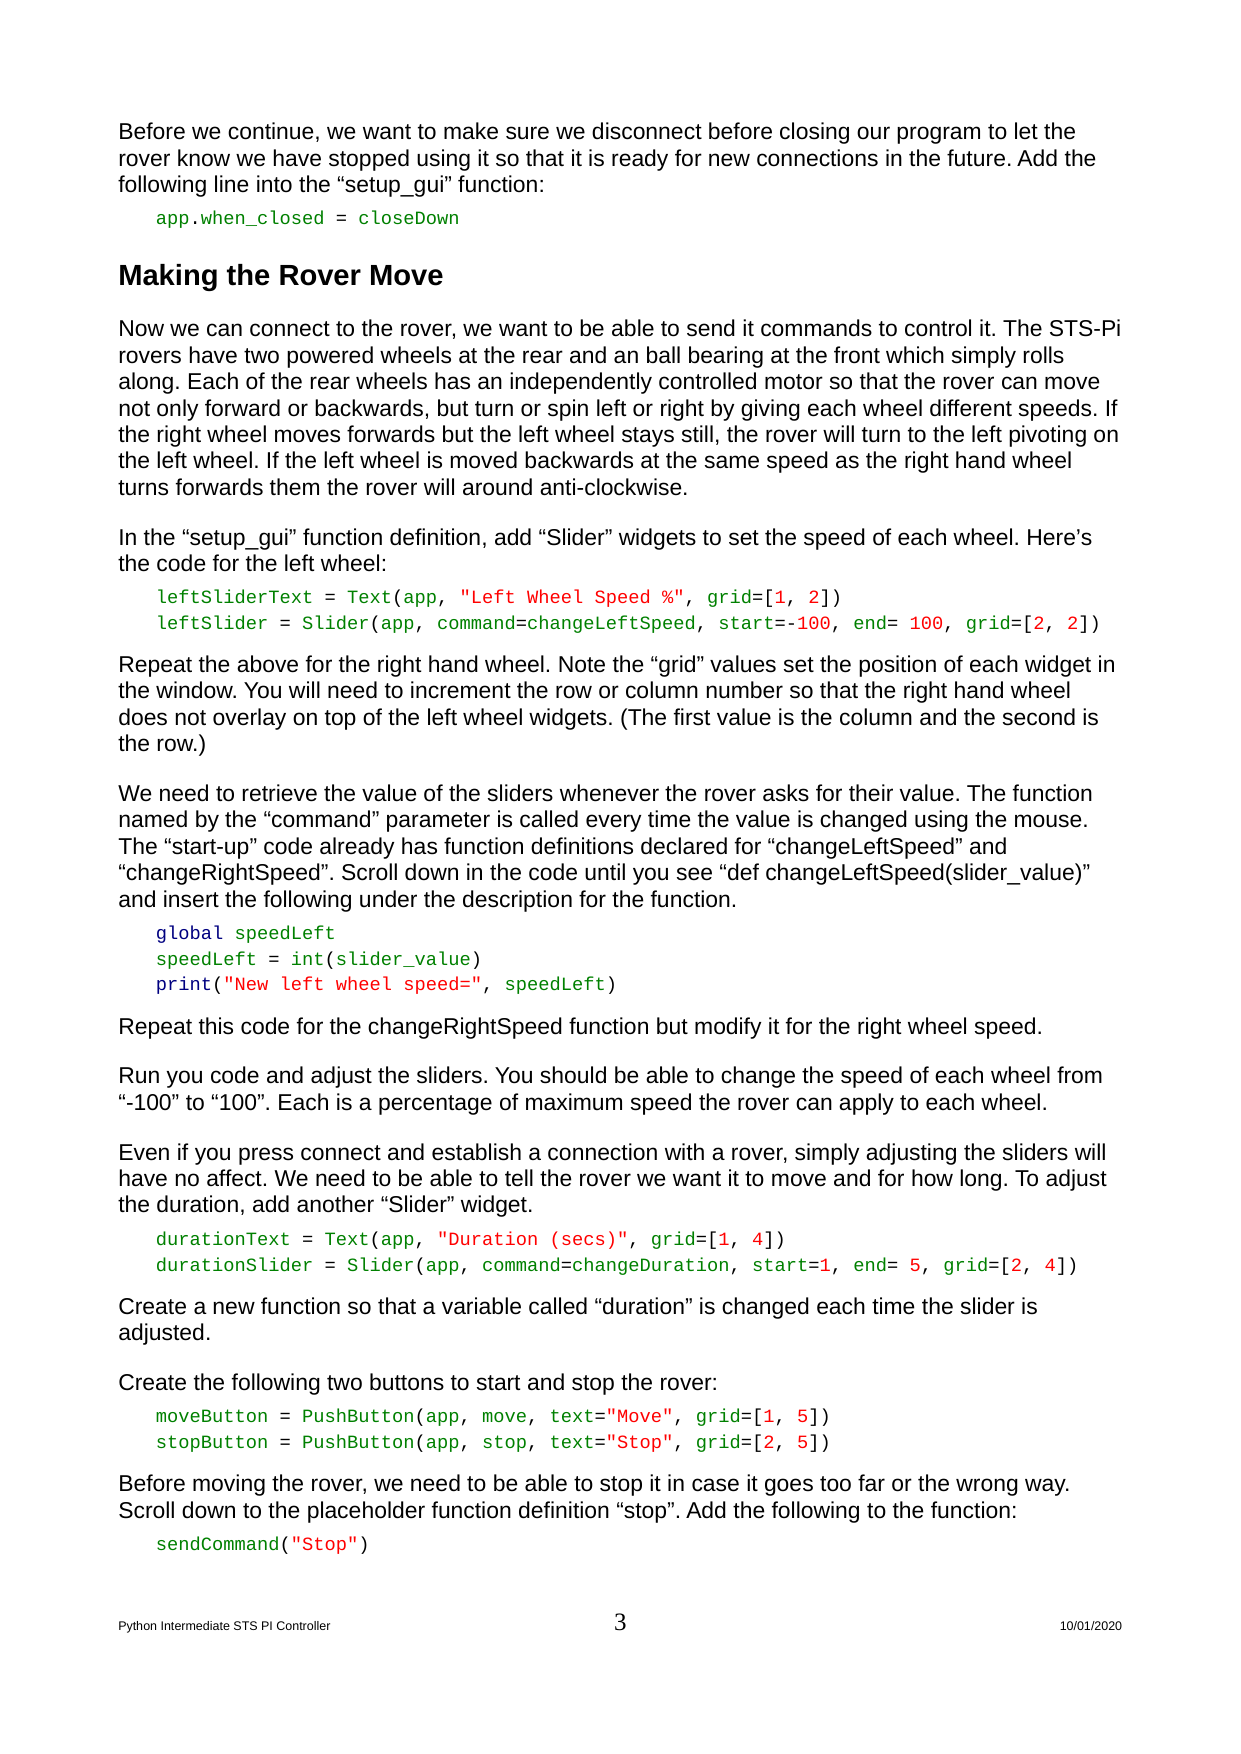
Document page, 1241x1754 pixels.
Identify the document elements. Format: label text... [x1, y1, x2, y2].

text app.when_closed = closeDown [148, 209, 1122, 230]
text sendCommand("Stop") [148, 1535, 1122, 1556]
text Create the following two buttons to start and stop the rover: [118, 1369, 1122, 1395]
text In the “setup_gui” function definition, add “Slider” widgets to set the speed of each wheel. Here’s the code for the left wheel: [118, 523, 1122, 576]
text Before moving the rover, we need to be able to stop it in case it goes too far or the wrong way. Scroll down to the placeholder function definition “stop”. Add the following to the function: [118, 1470, 1122, 1523]
text durationText = Text(app, "Duration (secs)", grid=[1, 4]) [148, 1229, 1122, 1251]
subtitle Making the Rover Move [118, 258, 1122, 292]
text print("New left wheel speed=", speedLeft) [148, 975, 1122, 996]
text leftSliderText = Text(app, "Left Wheel Speed %", grid=[1, 2]) [148, 588, 1122, 609]
text Repeat this code for the changeRightSpeed function but modify it for the right wheel speed. [118, 1013, 1122, 1039]
text We need to retrieve the value of the sliders whenever the rover asks for their value. The function named by the “command” parameter is called every time the value is changed using the mouse. The “start-up” code already has function definitions declared for “changeLeftSpeed” and “changeRightSpeed”. Scroll down in the code until you see “def changeLeftSpeed(slider_value)” and insert the following under the description for the function. [118, 780, 1122, 912]
text Now we can connect to the rover, we want to be able to send it commands to control it. The STS-Pi rovers have two powered wheels at the rear and an ball bearing at the front which simply rolls along. Each of the rear wheels has an independently controlled motor so that the rover can move not only forward or backwards, but turn or spin left or right by giving each wheel different speeds. If the right wheel moves forwards but the left wheel stays still, the rover will turn to the left pivoting on the left wheel. If the left wheel is moved backwards at the same speed as the right hand wheel turns forwards them the rover will around anti-clockwise. [118, 315, 1122, 500]
text Before we continue, we want to make sure we disconnect before closing our program to let the rover know we have stopped using it so that it is ready for new connections in the future. Add the following line into the “setup_gui” function: [118, 118, 1122, 197]
text speedLeft = int(slider_value) [148, 949, 1122, 971]
text moveButton = PushButton(app, move, text="Move", grid=[1, 5]) [148, 1407, 1122, 1428]
text Create a new function so that a variable called “duration” is changed each time the slider is adjusted. [118, 1293, 1122, 1346]
text Even if you press connect and establish a connection with a rover, simply adjusting the sliders will have no affect. We need to be able to tell the rover we want it to move and for how long. To adjust the duration, add another “Slider” widget. [118, 1139, 1122, 1218]
text durationSlider = Slider(app, command=changeDuration, start=1, end= 5, grid=[2, 4]) [148, 1255, 1122, 1277]
text global speedLeft [148, 924, 1122, 945]
text leftSlider = Slider(app, command=changeLeftSpeed, start=-100, end= 100, grid=[2, 2]) [148, 614, 1122, 635]
text Run you code and adjust the sliders. You should be able to change the speed of each wheel from “‑100” to “100”. Each is a percentage of maximum speed the rover can apply to each wheel. [118, 1062, 1122, 1115]
text stopButton = PushButton(app, stop, text="Stop", grid=[2, 5]) [148, 1433, 1122, 1454]
text Repeat the above for the right hand wheel. Note the “grid” values set the position of each widget in the window. You will need to increment the row or column number so that the right hand wheel does not overlay on top of the left wheel widgets. (The first value is the column and the second is the row.) [118, 651, 1122, 757]
